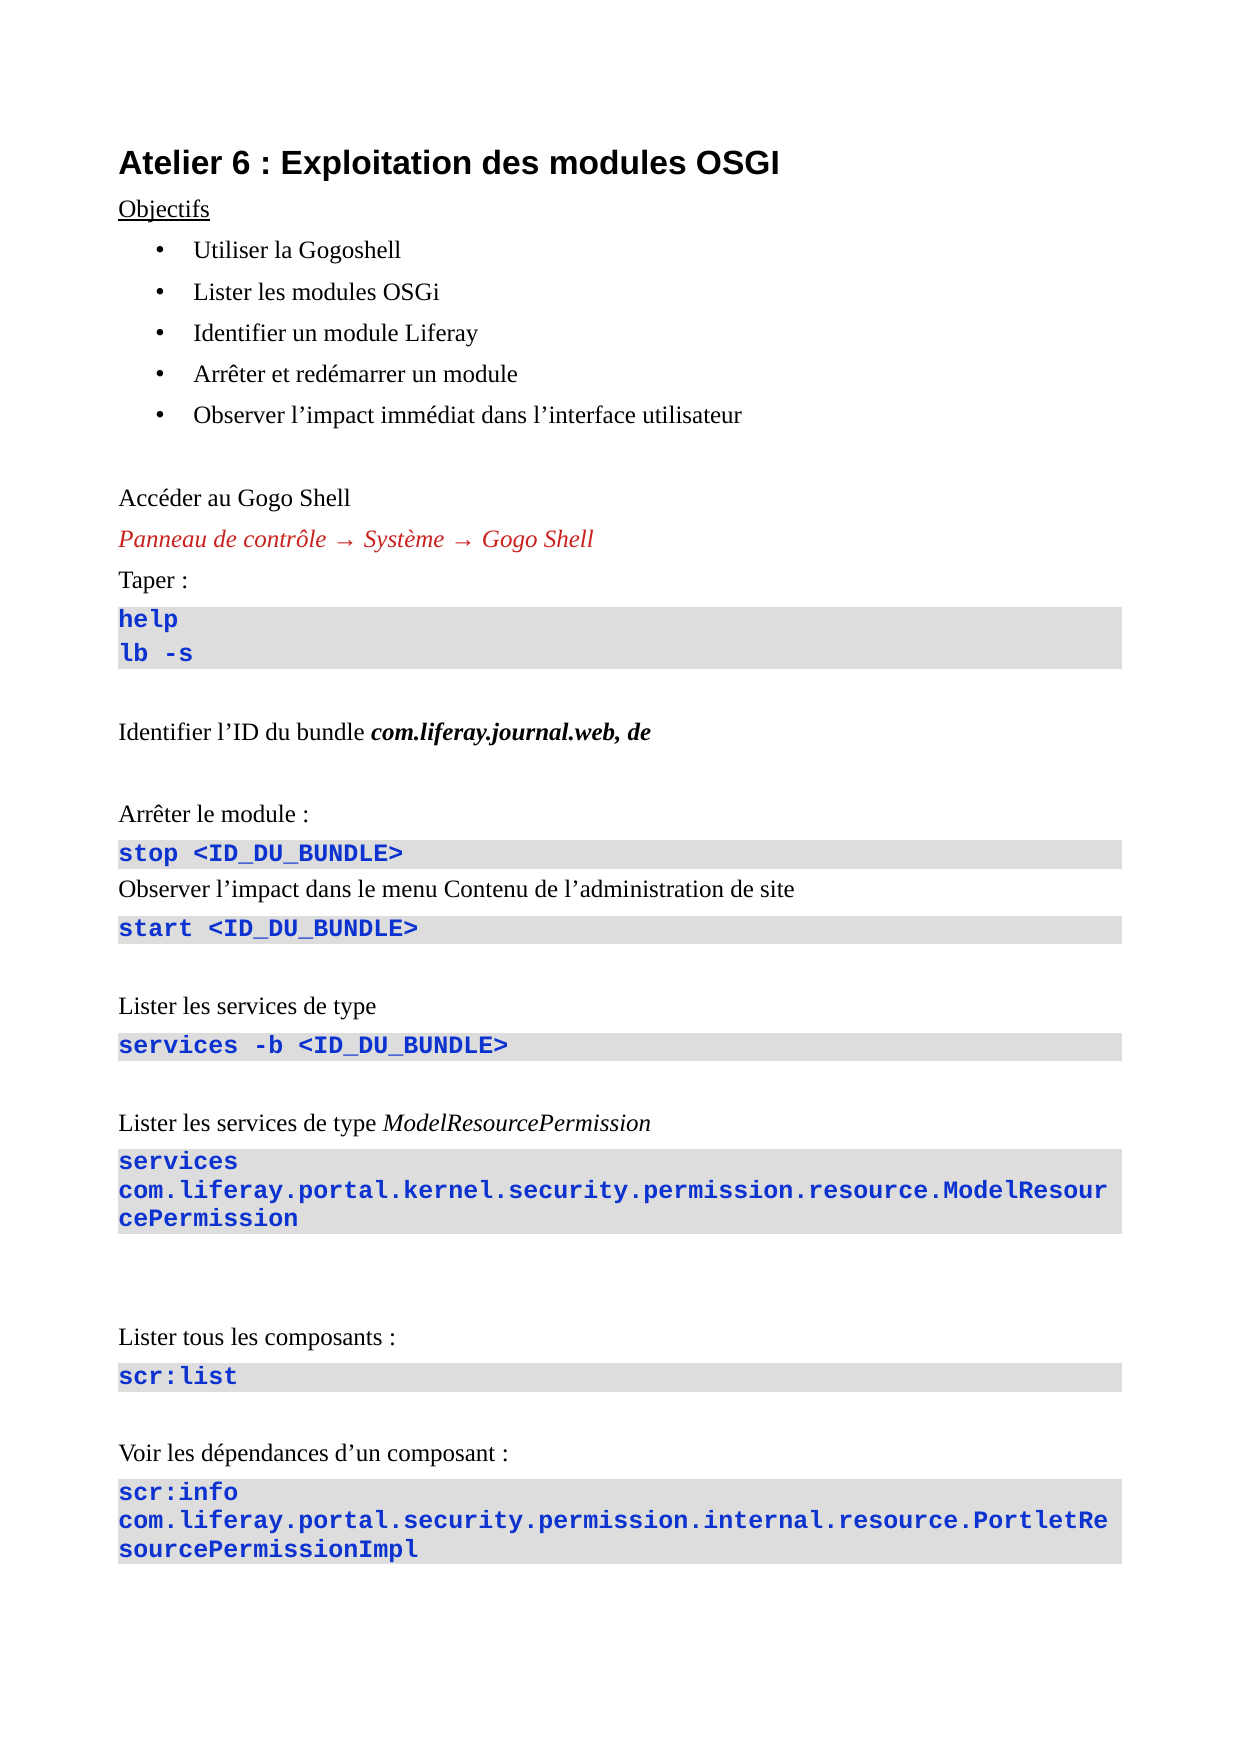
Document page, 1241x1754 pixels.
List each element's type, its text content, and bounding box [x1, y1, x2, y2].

text Voir les dépendances d’un composant : [118, 1438, 1122, 1467]
text lb -s [193, 641, 1122, 669]
text Observer l’impact dans le menu Contenu de l’administration de site [118, 874, 1122, 903]
list Arrêter et redémarrer un module [156, 359, 1122, 388]
text services com.liferay.portal.kernel.security.permission.resource.ModelResourcePermission [238, 1149, 1122, 1234]
text help [178, 607, 1122, 635]
list Observer l’impact immédiat dans l’interface utilisateur [156, 401, 1122, 429]
list Identifier un module Liferay [156, 318, 1122, 347]
text services -b <ID_DU_BUNDLE> [508, 1033, 1122, 1061]
text stop <ID_DU_BUNDLE> [403, 840, 1122, 869]
text Identifier l’ID du bundle com.liferay.journal.web, de [118, 717, 1122, 745]
text Objectifs [118, 194, 1122, 223]
text Lister les services de type ModelResourcePermission [118, 1108, 1122, 1136]
text Accéder au Gogo Shell [118, 483, 1122, 512]
text Taper : [118, 566, 1122, 594]
list Lister les modules OSGi [156, 277, 1122, 306]
text scr:list [238, 1363, 1122, 1392]
text Lister tous les composants : [118, 1322, 1122, 1351]
text Panneau de contrôle → Système → Gogo Shell [118, 524, 1122, 553]
text Lister les services de type [118, 991, 1122, 1020]
text scr:info com.liferay.portal.security.permission.internal.resource.PortletResourcePermissionImpl [118, 1479, 1122, 1564]
text start <ID_DU_BUNDLE> [418, 916, 1122, 944]
text Arrêter le module : [118, 799, 1122, 828]
list Utiliser la Gogoshell [156, 236, 1122, 264]
subtitle Atelier 6 : Exploitation des modules OSGI [118, 143, 1122, 182]
